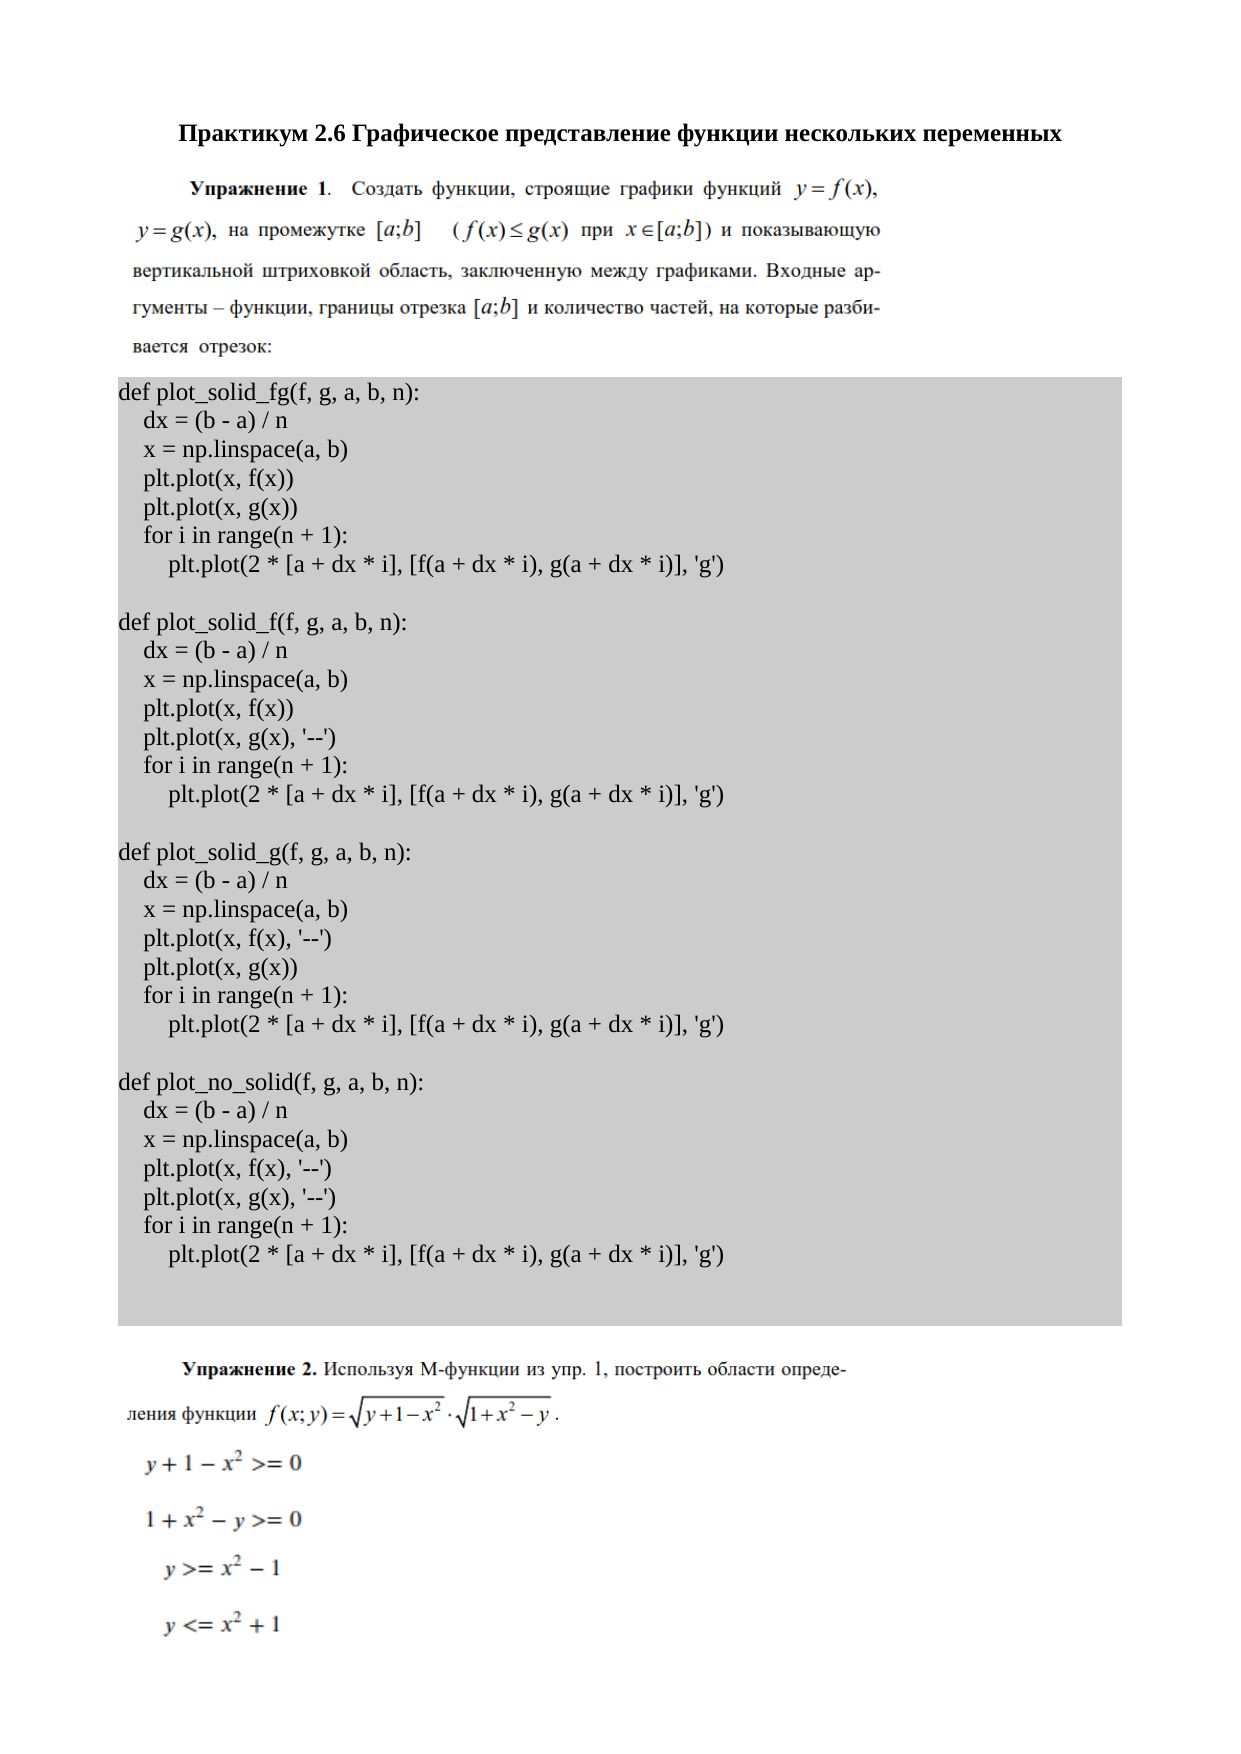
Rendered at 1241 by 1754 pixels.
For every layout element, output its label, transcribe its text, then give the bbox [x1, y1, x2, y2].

text plt.plot(2 * [a + dx * i], [f(a + dx * i), g(a + dx * i)], 'g') [118, 779, 1122, 808]
text def plot_solid_fg(f, g, a, b, n): [118, 377, 1122, 406]
text x = np.linspace(a, b) [118, 894, 1122, 923]
text for i in range(n + 1): [118, 751, 1122, 779]
text x = np.linspace(a, b) [118, 664, 1122, 693]
text for i in range(n + 1): [118, 981, 1122, 1009]
text for i in range(n + 1): [118, 1211, 1122, 1239]
text plt.plot(x, g(x), '--') [118, 722, 1122, 751]
text def plot_no_solid(f, g, a, b, n): [118, 1067, 1122, 1096]
text for i in range(n + 1): [118, 521, 1122, 549]
picture [121, 1444, 317, 1649]
text plt.plot(x, g(x), '--') [118, 1182, 1122, 1211]
text plt.plot(x, f(x), '--') [118, 1153, 1122, 1182]
text dx = (b - a) / n [118, 406, 1122, 434]
picture [122, 1354, 853, 1436]
text plt.plot(2 * [a + dx * i], [f(a + dx * i), g(a + dx * i)], 'g') [118, 1009, 1122, 1038]
text plt.plot(x, g(x)) [118, 952, 1122, 981]
text plt.plot(x, f(x)) [118, 463, 1122, 492]
text dx = (b - a) / n [118, 636, 1122, 664]
text dx = (b - a) / n [118, 866, 1122, 894]
text def plot_solid_g(f, g, a, b, n): [118, 837, 1122, 866]
text x = np.linspace(a, b) [118, 1124, 1122, 1153]
text plt.plot(x, f(x)) [118, 693, 1122, 722]
text dx = (b - a) / n [118, 1096, 1122, 1124]
text def plot_solid_f(f, g, a, b, n): [118, 607, 1122, 636]
text x = np.linspace(a, b) [118, 434, 1122, 463]
text plt.plot(x, g(x)) [118, 492, 1122, 521]
picture [123, 175, 888, 362]
text Практикум 2.6 Графическое представление функции нескольких переменных [118, 118, 1122, 147]
text plt.plot(2 * [a + dx * i], [f(a + dx * i), g(a + dx * i)], 'g') [118, 1239, 1122, 1268]
text plt.plot(2 * [a + dx * i], [f(a + dx * i), g(a + dx * i)], 'g') [118, 549, 1122, 578]
text plt.plot(x, f(x), '--') [118, 923, 1122, 952]
